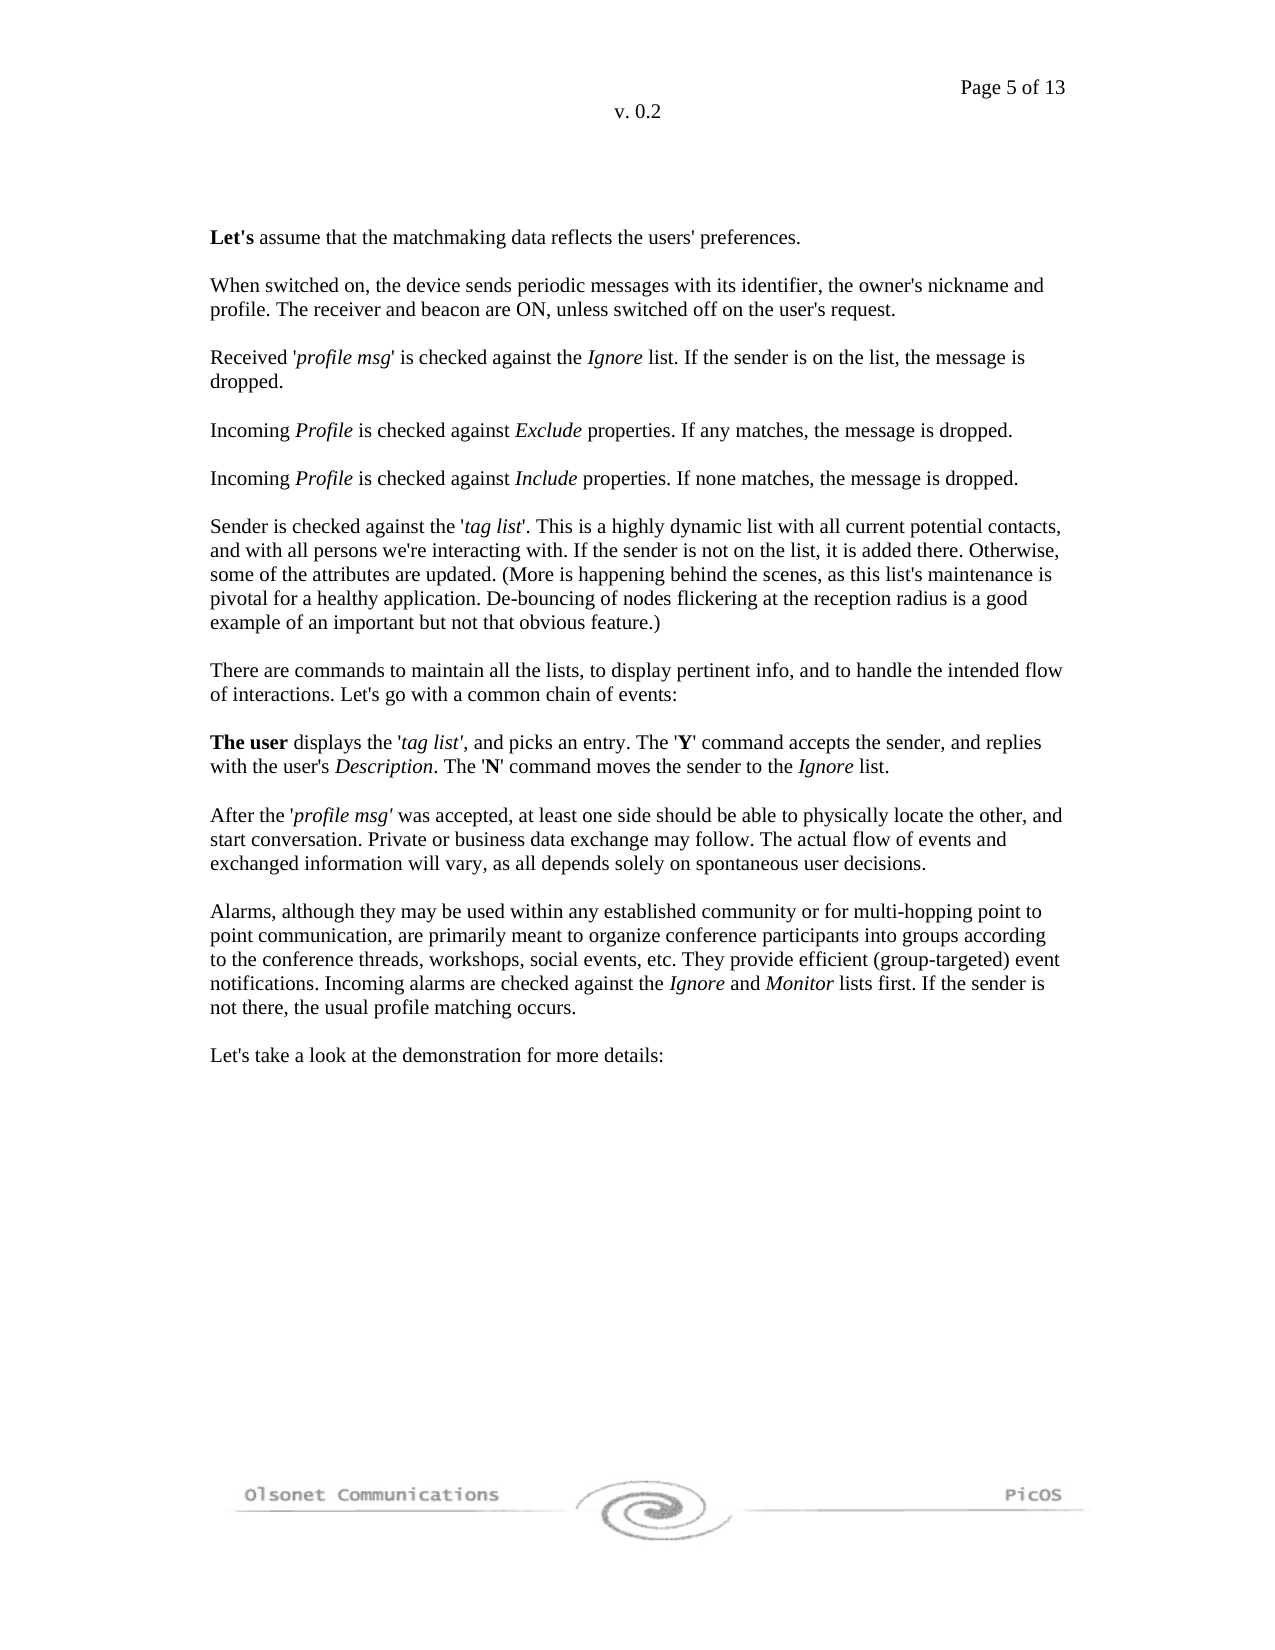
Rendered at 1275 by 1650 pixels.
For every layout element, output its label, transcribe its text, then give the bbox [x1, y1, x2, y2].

text After the 'profile msg' was accepted, at least one side should be able to physically locate the other, and start conversation. Private or business data exchange may follow. The actual flow of events and exchanged information will vary, as all depends solely on spontaneous user decisions. [210, 802, 1065, 875]
text When switched on, the device sends periodic messages with its identifier, the owner's nickname and profile. The receiver and beacon are ON, unless switched off on the user's request. [210, 273, 1065, 321]
text The user displays the 'tag list', and picks an entry. The 'Y' command accepts the sender, and replies [210, 730, 1065, 754]
text There are commands to maintain all the lists, to display pertinent info, and to handle the intended flow of interactions. Let's go with a common chain of events: [210, 658, 1065, 706]
text Incoming Profile is checked against Include properties. If none matches, the message is dropped. [210, 466, 1065, 490]
text with the user's Description. The 'N' command moves the sender to the Ignore list. [210, 754, 1065, 778]
text Incoming Profile is checked against Exclude properties. If any matches, the message is dropped. [210, 417, 1065, 442]
text Let's take a look at the demonstration for more details: [210, 1043, 1065, 1067]
text Sender is checked against the 'tag list'. This is a highly dynamic list with all current potential contacts, and with all persons we're interacting with. If the sender is not on the list, it is added there. Otherwise, some of the attributes are updated. (More is happening behind the scenes, as this list's maintenance is pivotal for a healthy application. De-bouncing of nodes flickering at the reception radius is a good example of an important but not that obvious feature.) [210, 514, 1065, 634]
picture [226, 1464, 1094, 1566]
text Received 'profile msg' is checked against the Ignore list. If the sender is on the list, the message is dropped. [210, 345, 1065, 393]
text Alarms, although they may be used within any established community or for multi-hopping point to point communication, are primarily meant to organize conference participants into groups according to the conference threads, workshops, social events, etc. They provide efficient (group-targeted) event notifications. Incoming alarms are checked against the Ignore and Monitor lists first. If the sender is not there, the usual profile matching occurs. [210, 899, 1065, 1019]
text Let's assume that the matchmaking data reflects the users' preferences. [210, 225, 1065, 249]
